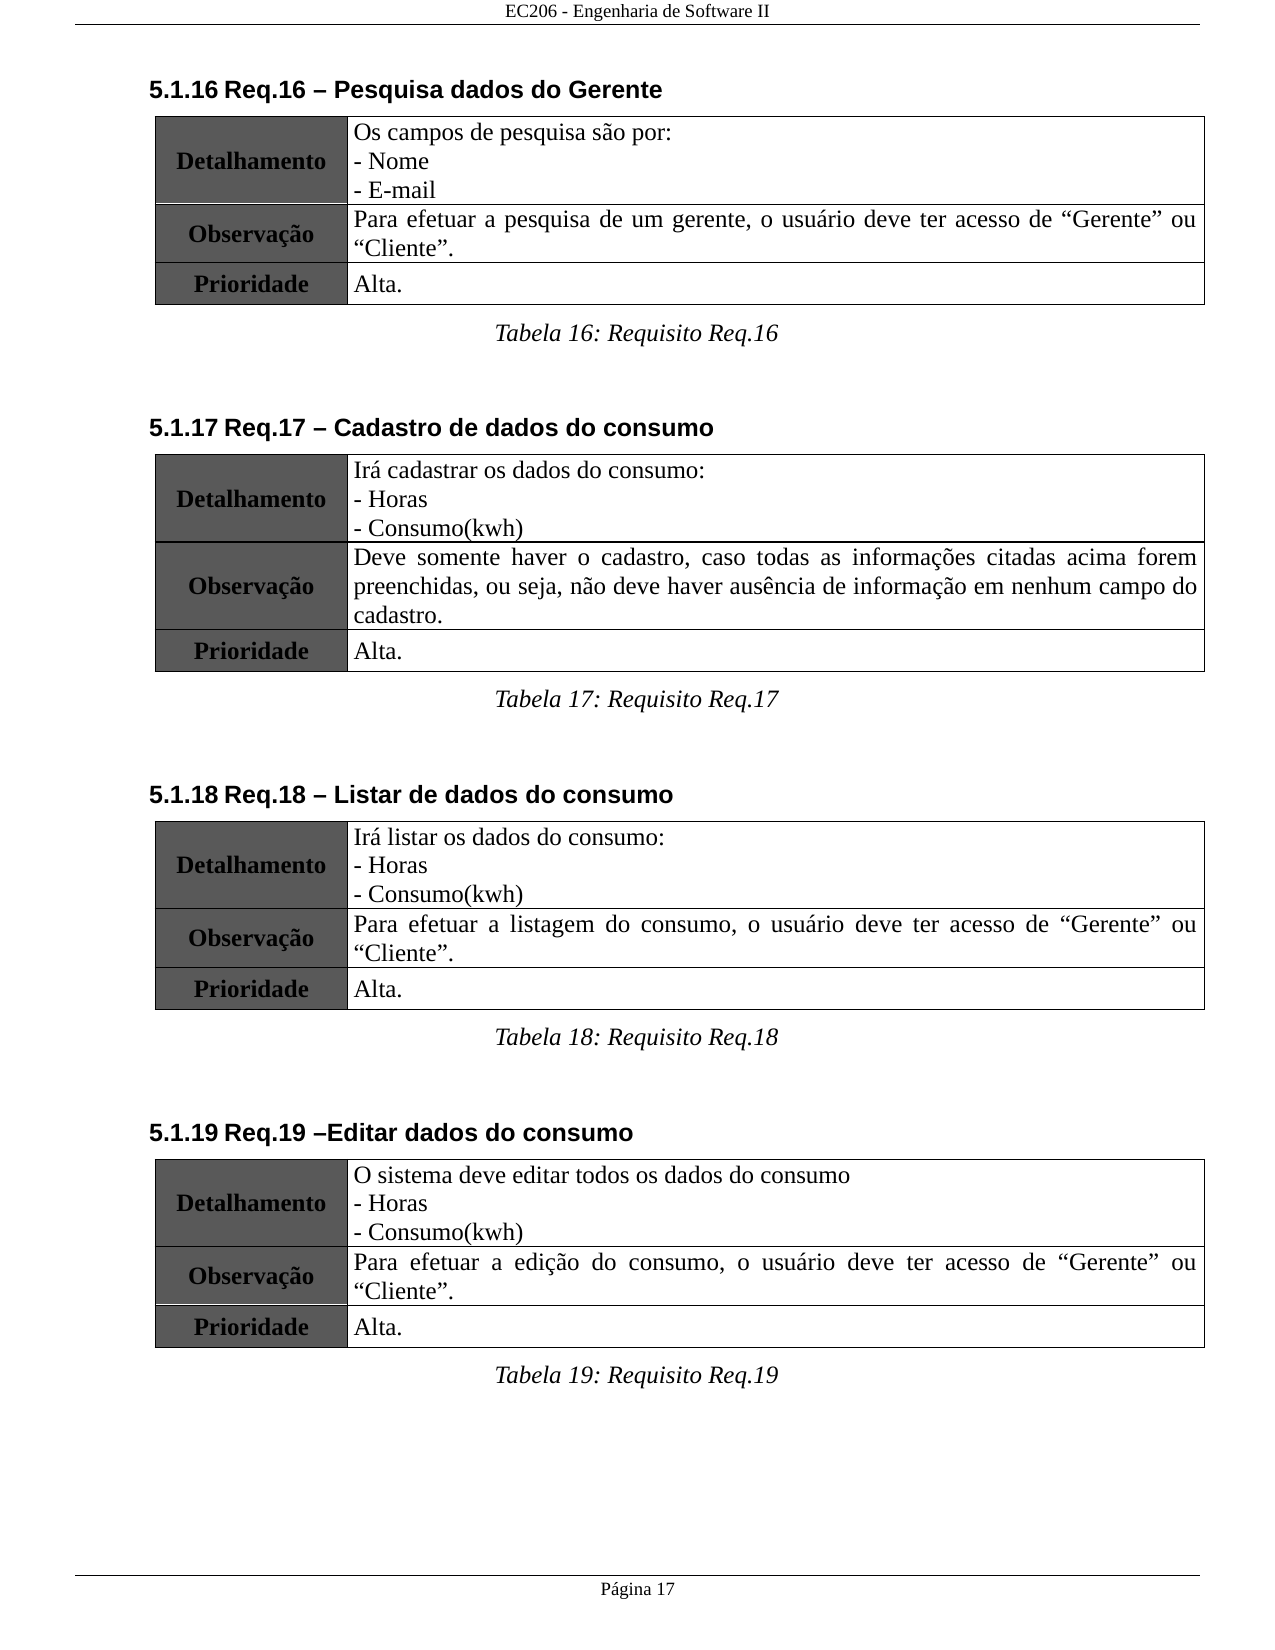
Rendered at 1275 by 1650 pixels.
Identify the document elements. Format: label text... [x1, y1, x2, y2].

table_header Detalhamento [156, 822, 347, 908]
subtitle Req.16 – Pesquisa dados do Gerente [149, 75, 1200, 104]
subtitle Req.19 –Editar dados do consumo [149, 1117, 1200, 1146]
table_cell Prioridade [156, 1306, 347, 1347]
text Tabela 17: Requisito Req.17 [75, 684, 1200, 713]
table_cell Alta. [348, 630, 1204, 671]
table_header Irá listar os dados do consumo: - Horas - Consumo(kwh) [348, 822, 1204, 908]
table_cell Para efetuar a edição do consumo, o usuário deve ter acesso de “Gerente” ou “Cliente”. [348, 1247, 1204, 1304]
text Tabela 18: Requisito Req.18 [75, 1022, 1200, 1051]
table_header Os campos de pesquisa são por: - Nome - E-mail [348, 117, 1204, 203]
table_cell Para efetuar a pesquisa de um gerente, o usuário deve ter acesso de “Gerente” ou “Cliente”. [348, 205, 1204, 262]
subtitle Req.18 – Listar de dados do consumo [149, 779, 1200, 808]
table_header Detalhamento [156, 117, 347, 203]
table_cell Prioridade [156, 263, 347, 304]
table_cell Observação [156, 909, 347, 967]
table_header Detalhamento [156, 1160, 347, 1246]
table_cell Observação [156, 205, 347, 262]
table_cell Para efetuar a listagem do consumo, o usuário deve ter acesso de “Gerente” ou “Cliente”. [348, 909, 1204, 967]
table_cell Observação [156, 1247, 347, 1304]
text Tabela 16: Requisito Req.16 [75, 318, 1200, 347]
table_cell Alta. [348, 1306, 1204, 1347]
table_header Detalhamento [156, 455, 347, 541]
table_cell Alta. [348, 968, 1204, 1009]
table_cell Observação [156, 543, 347, 629]
table_header O sistema deve editar todos os dados do consumo - Horas - Consumo(kwh) [348, 1160, 1204, 1246]
table_cell Prioridade [156, 968, 347, 1009]
text Tabela 19: Requisito Req.19 [75, 1360, 1200, 1389]
table_cell Alta. [348, 263, 1204, 304]
table_cell Deve somente haver o cadastro, caso todas as informações citadas acima forem preenchidas, ou seja, não deve haver ausência de informação em nenhum campo do cadastro. [348, 543, 1204, 629]
table_header Irá cadastrar os dados do consumo: - Horas - Consumo(kwh) [348, 455, 1204, 541]
subtitle Req.17 – Cadastro de dados do consumo [149, 413, 1200, 442]
table_cell Prioridade [156, 630, 347, 671]
